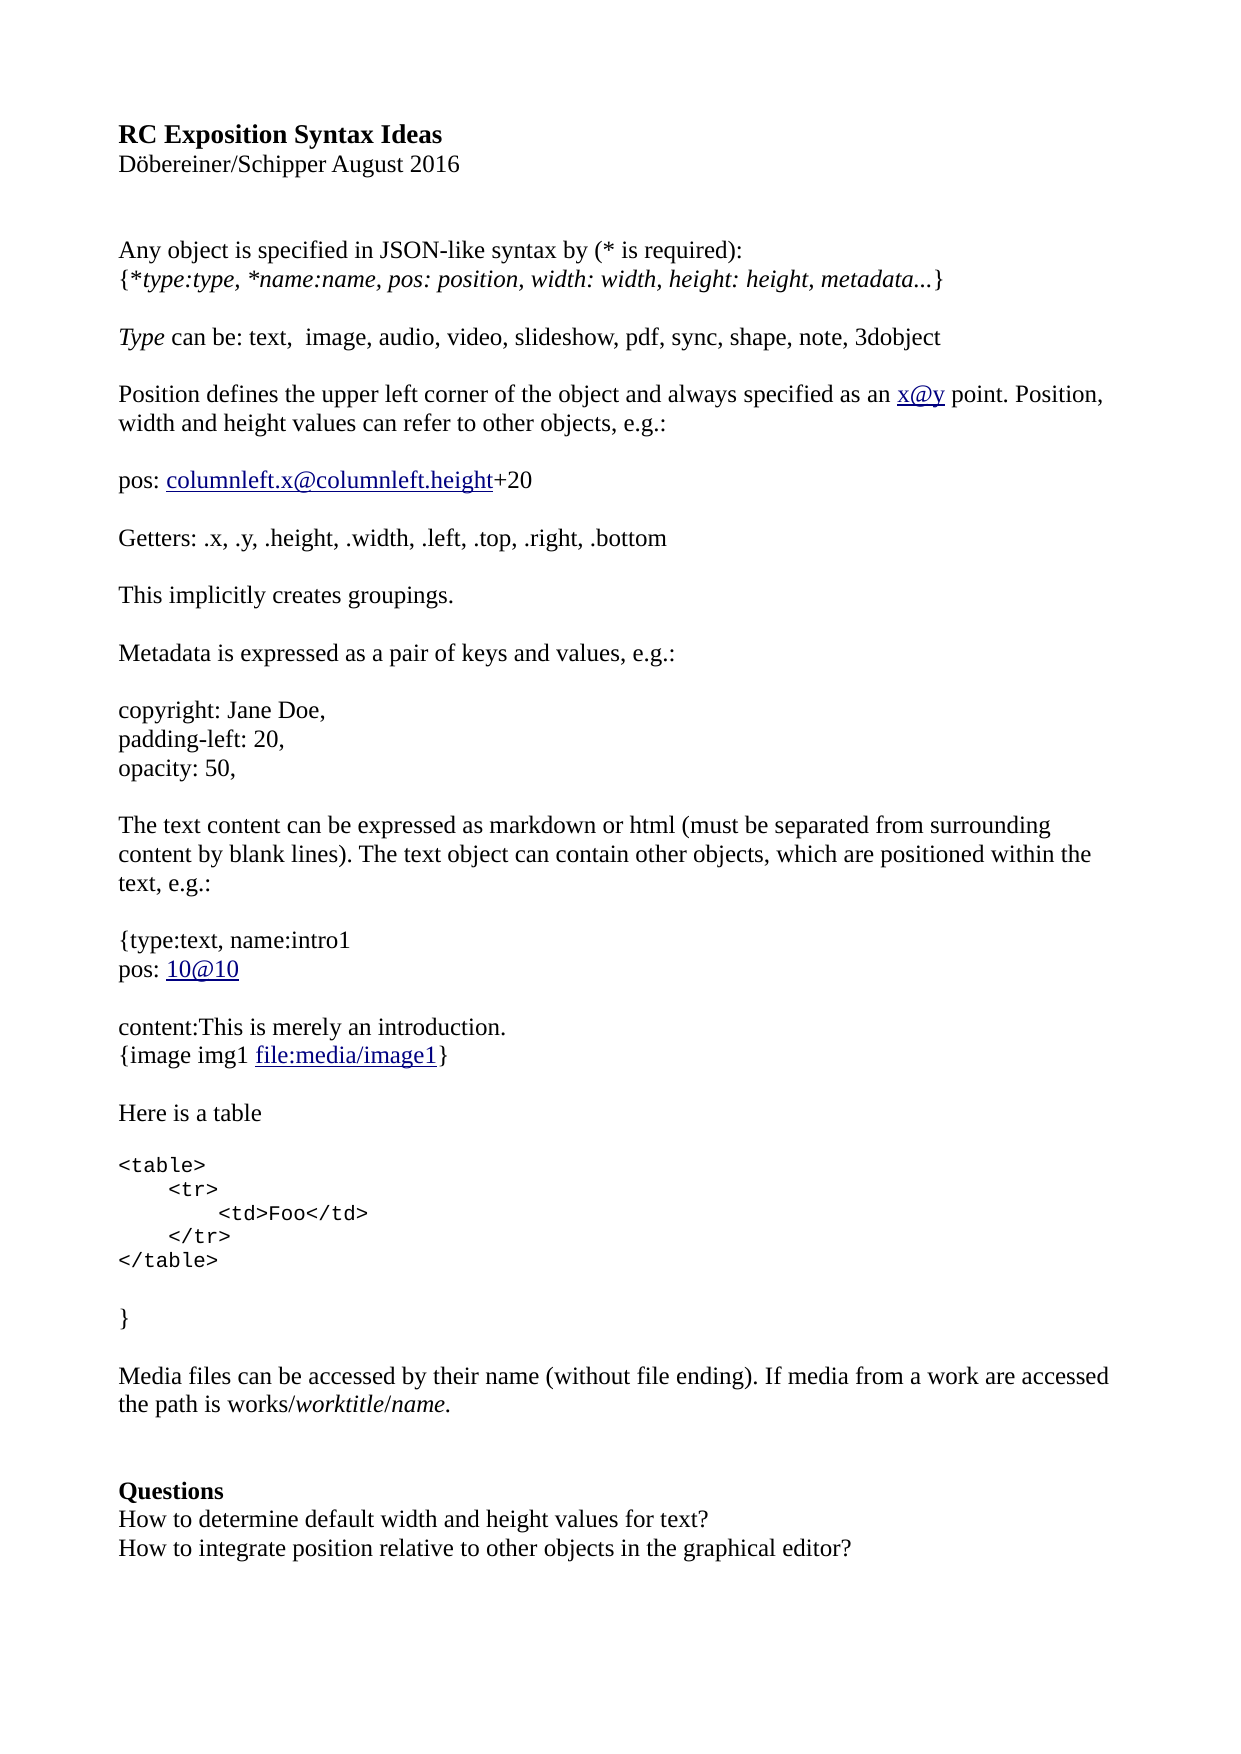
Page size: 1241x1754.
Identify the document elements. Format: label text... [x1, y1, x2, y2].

text opacity: 50, [118, 753, 1122, 782]
text Getters: .x, .y, .height, .width, .left, .top, .right, .bottom [118, 523, 1122, 552]
text {*type:type, *name:name, pos: position, width: width, height: height, metadata...} [118, 264, 1122, 293]
text Any object is specified in JSON-like syntax by (* is required): [118, 236, 1122, 264]
text copyright: Jane Doe, [118, 696, 1122, 724]
text padding-left: 20, [118, 724, 1122, 753]
text Type can be: text, image, audio, video, slideshow, pdf, sync, shape, note, 3dobject [118, 322, 1122, 351]
text pos: columnleft.x@columnleft.height+20 [118, 466, 1122, 494]
text content:This is merely an introduction. [118, 1012, 1122, 1041]
text } [118, 1303, 1122, 1332]
text {image img1 file:media/image1} [118, 1041, 1122, 1069]
text </tr> [118, 1226, 1122, 1250]
text <table> [118, 1156, 1122, 1179]
text Position defines the upper left corner of the object and always specified as an x@y point. Position, width and height values can refer to other objects, e.g.: [118, 379, 1122, 437]
text How to integrate position relative to other objects in the graphical editor? [118, 1533, 1122, 1562]
text {type:text, name:intro1 [118, 926, 1122, 954]
text The text content can be expressed as markdown or html (must be separated from surrounding content by blank lines). The text object can contain other objects, which are positioned within the text, e.g.: [118, 811, 1122, 897]
text <td>Foo</td> [118, 1203, 1122, 1226]
text Döbereiner/Schipper August 2016 [118, 149, 1122, 178]
text This implicitly creates groupings. [118, 581, 1122, 609]
text </table> [118, 1250, 1122, 1274]
text Metadata is expressed as a pair of keys and values, e.g.: [118, 638, 1122, 667]
text Media files can be accessed by their name (without file ending). If media from a work are accessed the path is works/worktitle/name. [118, 1361, 1122, 1418]
text RC Exposition Syntax Ideas [118, 118, 1122, 149]
text pos: 10@10 [118, 954, 1122, 983]
text <tr> [118, 1179, 1122, 1203]
text Here is a table [118, 1098, 1122, 1127]
text Questions [118, 1476, 1122, 1504]
text How to determine default width and height values for text? [118, 1504, 1122, 1533]
